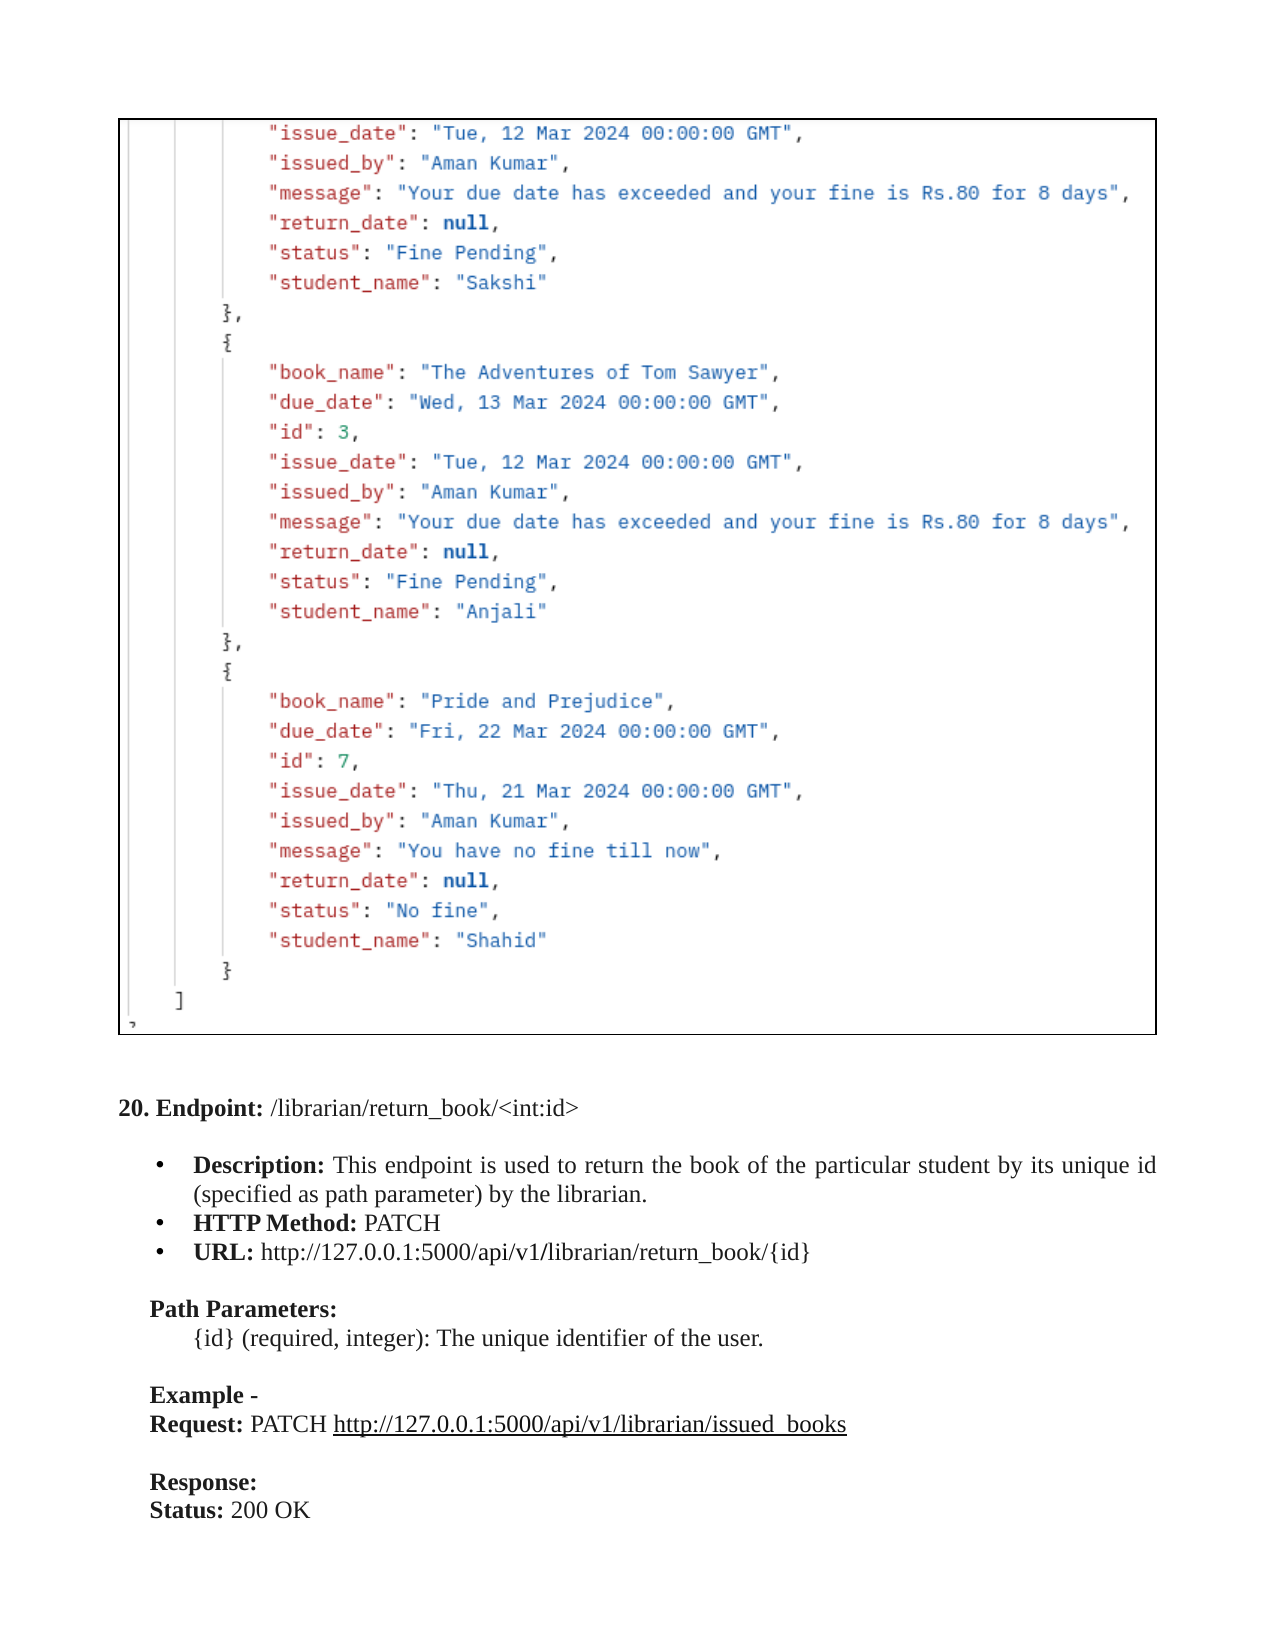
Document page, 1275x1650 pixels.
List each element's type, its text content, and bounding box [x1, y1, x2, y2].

text Path Parameters: [118, 1294, 1157, 1323]
list HTTP Method: PATCH [156, 1208, 1157, 1237]
list URL: http://127.0.0.1:5000/api/v1/librarian/return_book/{id} [156, 1237, 1157, 1265]
text Example - [118, 1380, 1157, 1409]
text Request: PATCH http://127.0.0.1:5000/api/v1/librarian/issued_books [118, 1409, 1157, 1438]
text Response: [118, 1467, 1157, 1495]
picture [120, 120, 1155, 1034]
text {id} (required, integer): The unique identifier of the user. [118, 1323, 1157, 1352]
text 20. Endpoint: /librarian/return_book/<int:id> [118, 1093, 1157, 1122]
text Status: 200 OK [118, 1495, 1157, 1524]
list Description: This endpoint is used to return the book of the particular student by its unique id (specified as path parameter) by the librarian. [156, 1150, 1157, 1208]
